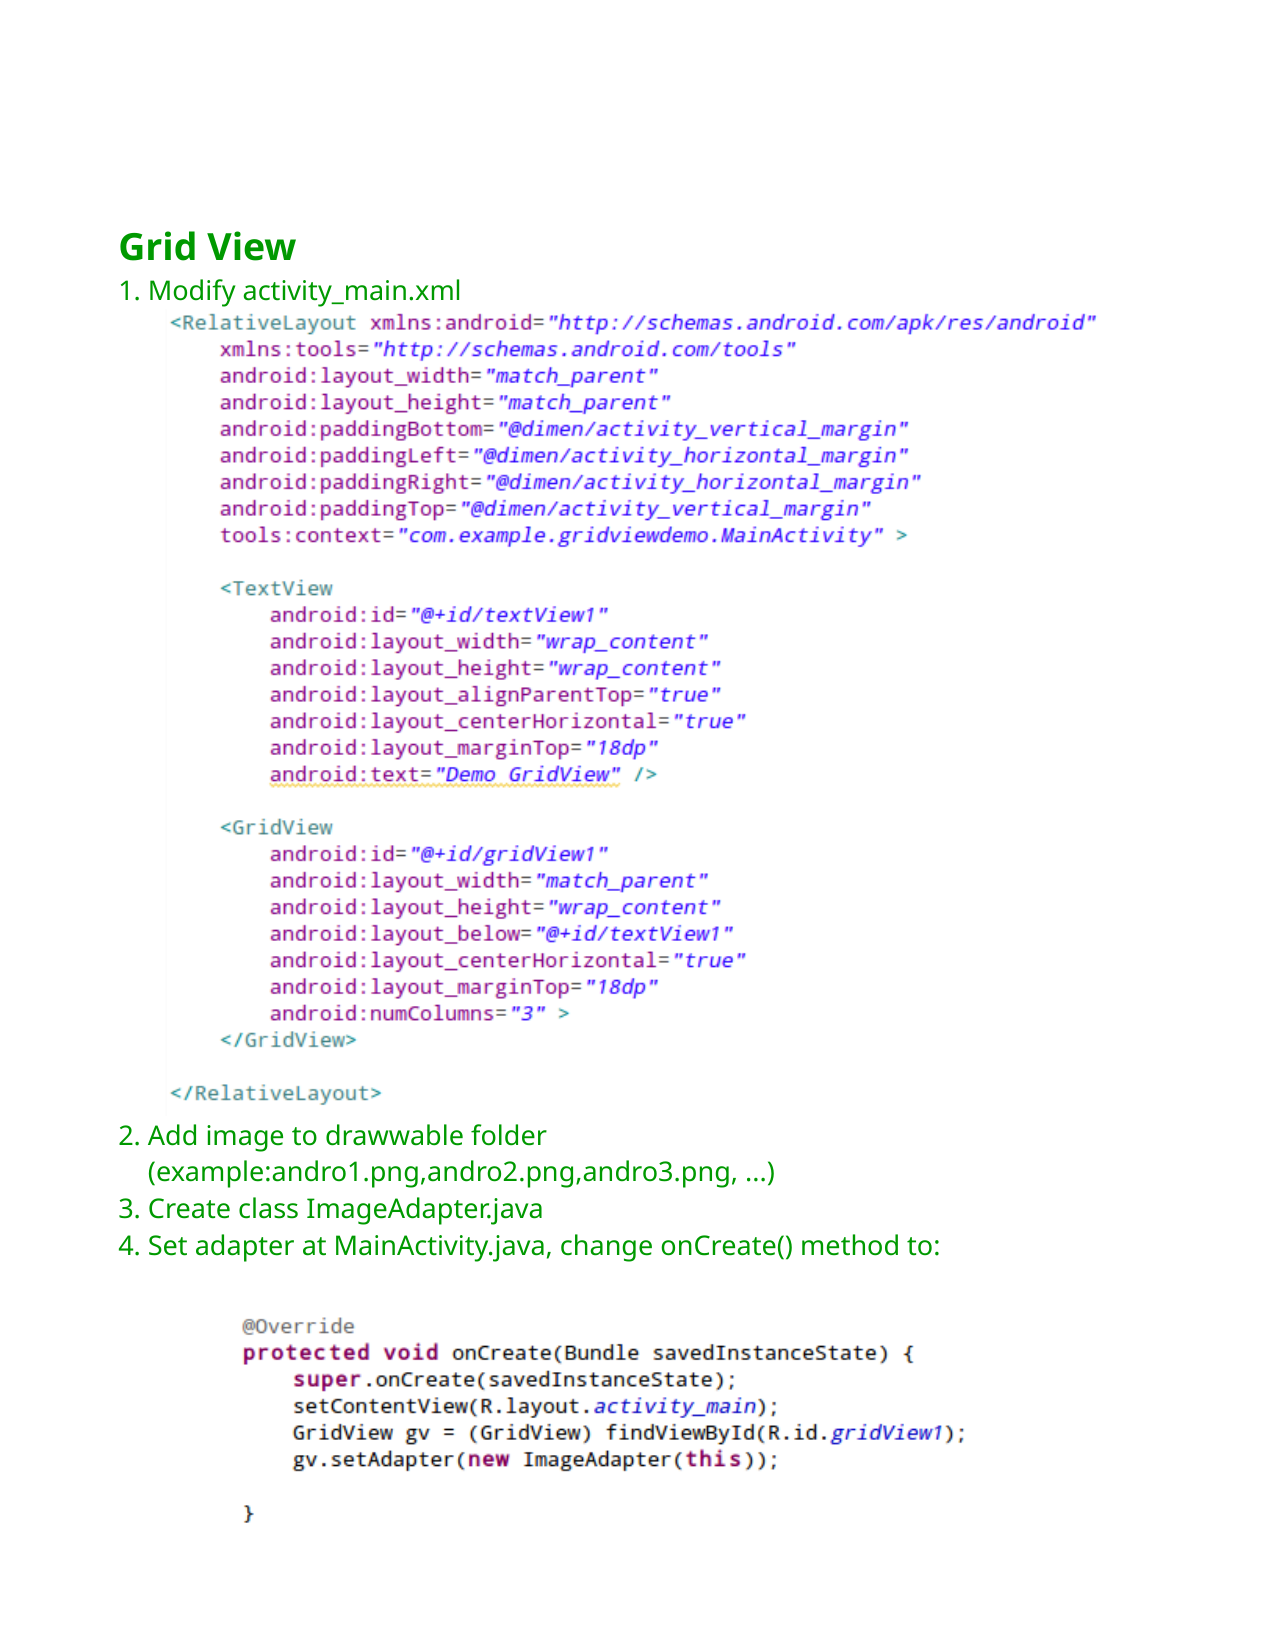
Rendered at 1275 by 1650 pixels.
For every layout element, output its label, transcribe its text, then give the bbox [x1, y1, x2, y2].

picture [165, 308, 1110, 1116]
subtitle Set adapter at MainActivity.java, change onCreate() method to: [118, 1227, 1157, 1263]
subtitle Add image to drawwable folder (example:andro1.png,andro2.png,andro3.png, ...) [118, 895, 1157, 1190]
subtitle Modify activity_main.xml [118, 271, 1157, 308]
text Grid View [118, 220, 1157, 271]
picture [221, 1310, 1004, 1537]
subtitle Create class ImageAdapter.java [118, 1190, 1157, 1227]
